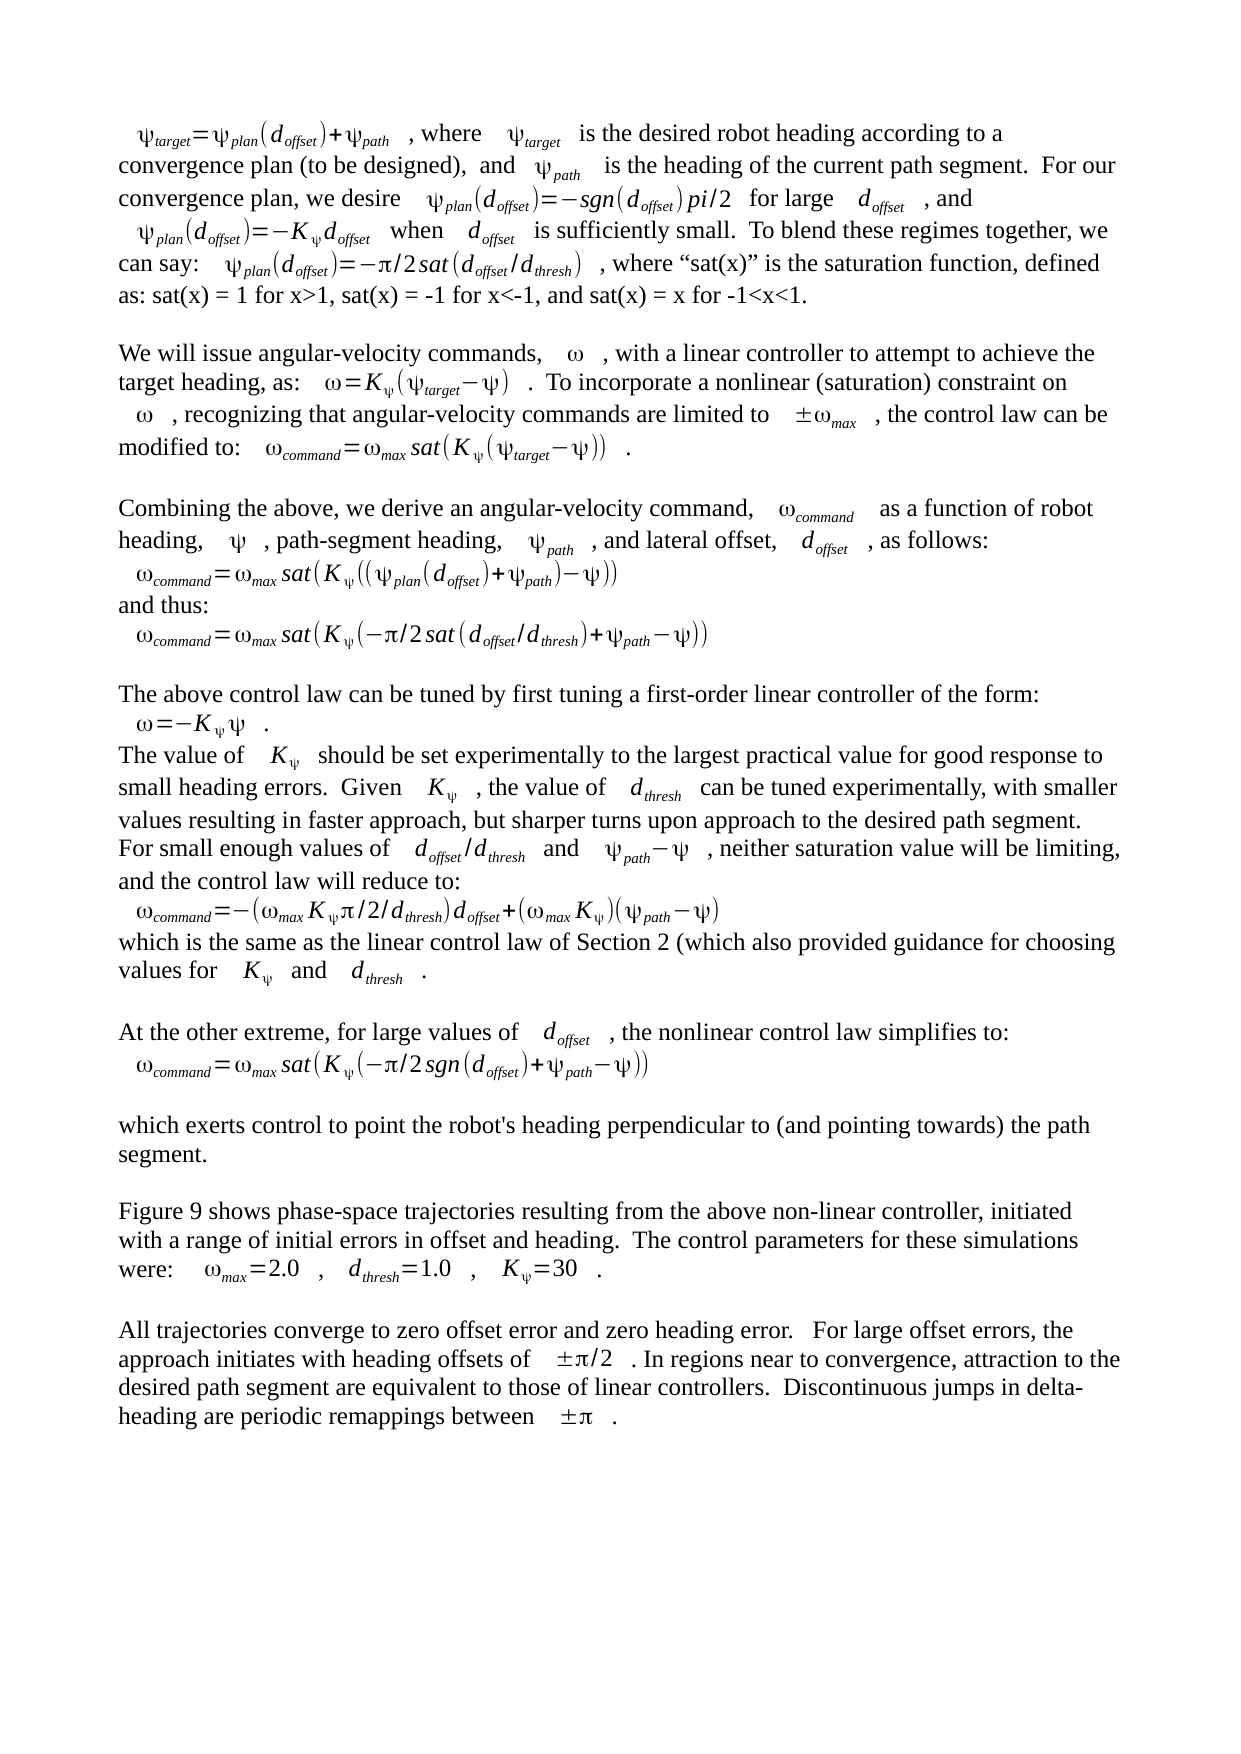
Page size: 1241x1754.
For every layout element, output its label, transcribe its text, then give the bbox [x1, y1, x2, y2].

text We will issue angular-velocity commands, , with a linear controller to attempt to achieve the target heading, as: . To incorporate a nonlinear (saturation) constraint on , recognizing that angular-velocity commands are limited to , the control law can be modified to: . [118, 338, 1122, 464]
text The above control law can be tuned by first tuning a first-order linear controller of the form: [118, 679, 1122, 708]
text At the other extreme, for large values of , the nonlinear control law simplifies to: [118, 1017, 1122, 1049]
text All trajectories converge to zero offset error and zero heading error. For large offset errors, the approach initiates with heading offsets of . In regions near to convergence, attraction to the desired path segment are equivalent to those of linear controllers. Discontinuous jumps in delta-heading are periodic remappings between . [118, 1315, 1122, 1430]
text The value of should be set experimentally to the largest practical value for good response to small heading errors. Given , the value of can be tuned experimentally, with smaller values resulting in faster approach, but sharper turns upon approach to the desired path segment. For small enough values of and , neither saturation value will be limiting, and the control law will reduce to: [118, 740, 1122, 895]
text which exerts control to point the robot's heading perpendicular to (and pointing towards) the path segment. [118, 1110, 1122, 1167]
text We may define , which is just the negative of . Similarly, define , where is the desired robot heading according to a convergence plan (to be designed), and is the heading of the current path segment. For our convergence plan, we desire for large , and when is sufficiently small. To blend these regimes together, we can say: , where “sat(x)” is the saturation function, defined as: sat(x) = 1 for x>1, sat(x) = -1 for x<-1, and sat(x) = x for -1<x<1. [118, 118, 1122, 309]
text Combining the above, we derive an angular-velocity command, as a function of robot heading, , path-segment heading, , and lateral offset, , as follows: [118, 493, 1122, 558]
text . [118, 708, 1122, 740]
text which is the same as the linear control law of Section 2 (which also provided guidance for choosing values for and . [118, 927, 1122, 988]
text Figure 9 shows phase-space trajectories resulting from the above non-linear controller, initiated with a range of initial errors in offset and heading. The control parameters for these simulations were: , , . [118, 1196, 1122, 1286]
text and thus: [118, 590, 1122, 618]
